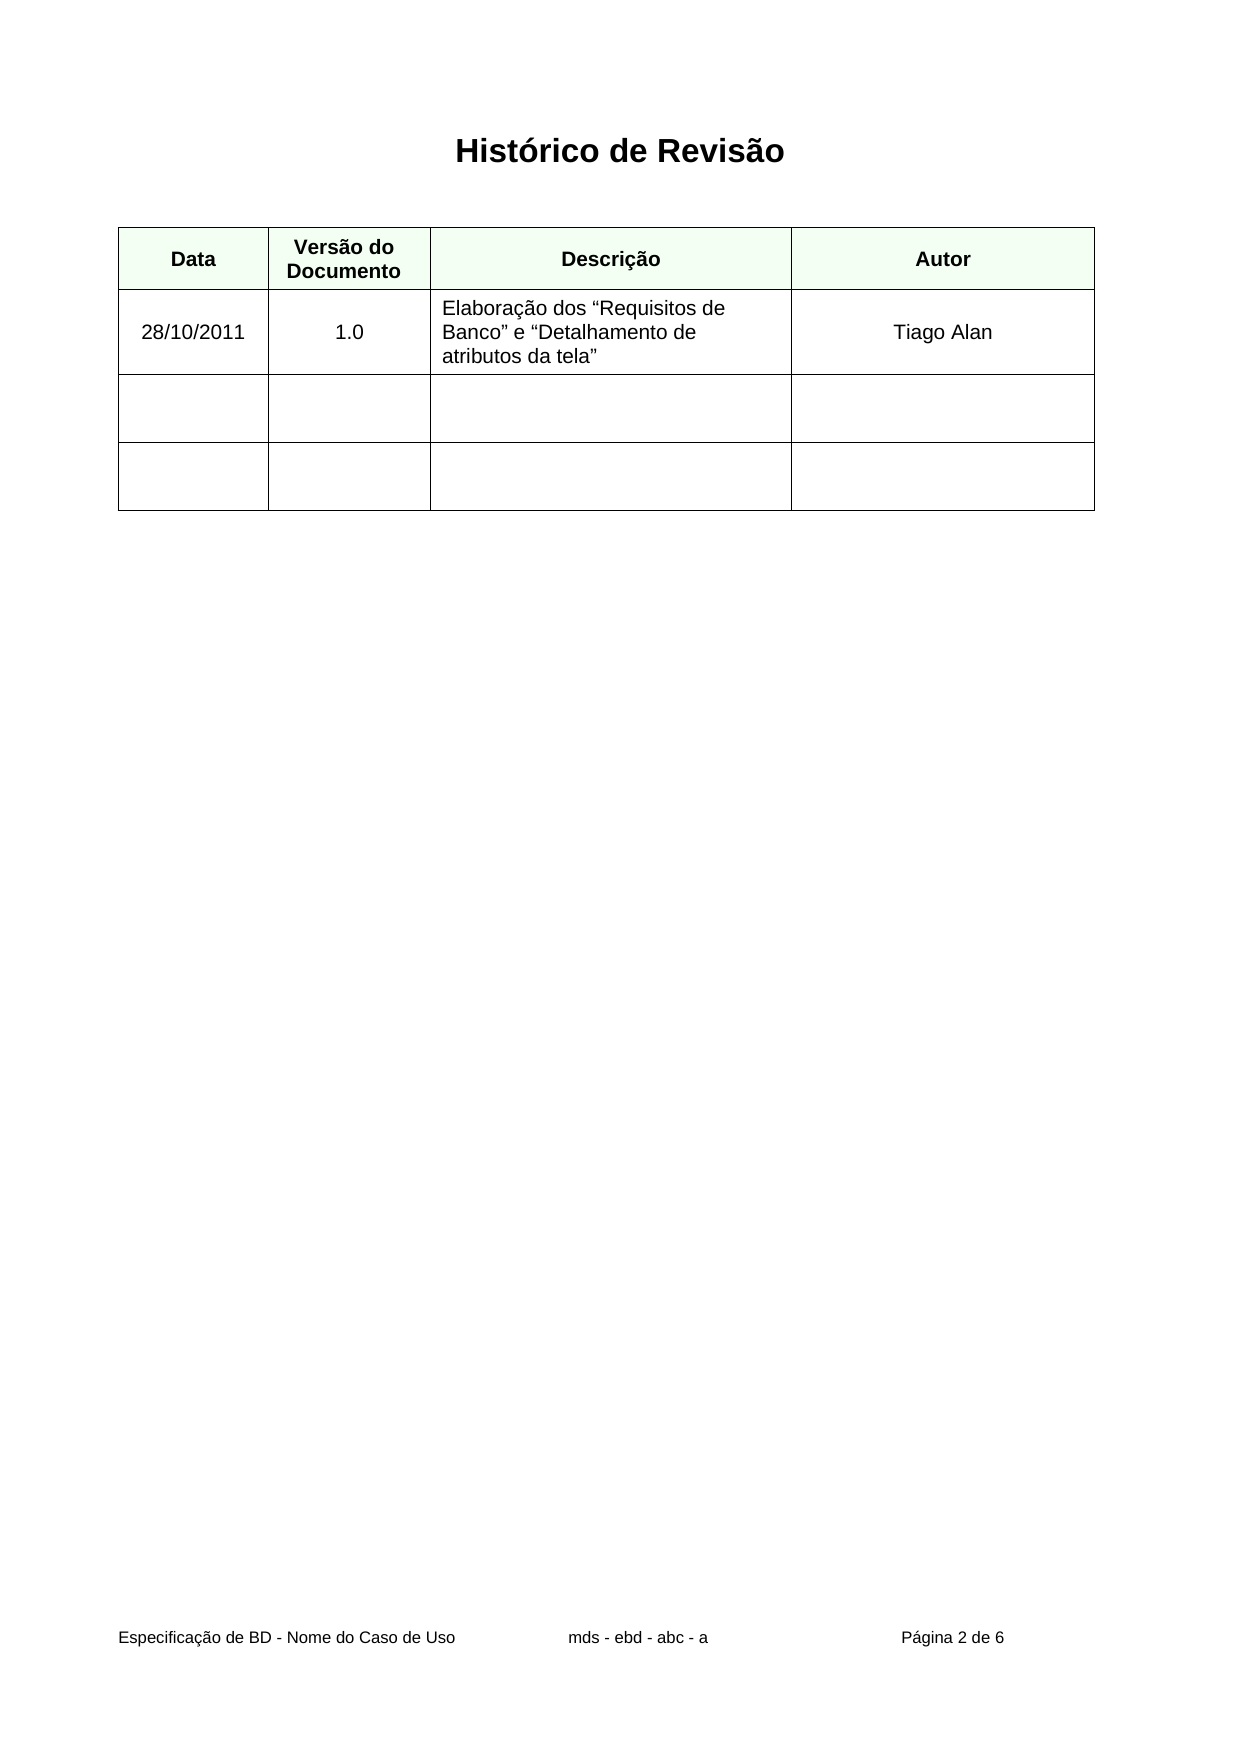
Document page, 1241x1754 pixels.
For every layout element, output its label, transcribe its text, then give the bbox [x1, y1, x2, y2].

text Histórico de Revisão [118, 131, 1122, 170]
table_cell Elaboração dos “Requisitos de Banco” e “Detalhamento de atributos da tela” [431, 290, 791, 374]
table_cell [119, 443, 268, 509]
table_cell [431, 375, 791, 442]
table_cell [792, 443, 1094, 509]
table_cell Tiago Alan [792, 290, 1094, 374]
table_header Autor [792, 228, 1094, 289]
table_header Descrição [431, 228, 791, 289]
table_cell [792, 375, 1094, 442]
table_cell [431, 443, 791, 509]
table_header Versão do Documento [269, 228, 430, 289]
table_cell [269, 375, 430, 442]
table_cell [119, 375, 268, 442]
table_cell 1.0 [269, 290, 430, 374]
table_cell 28/10/2011 [119, 290, 268, 374]
table_cell [269, 443, 430, 509]
table_header Data [119, 228, 268, 289]
